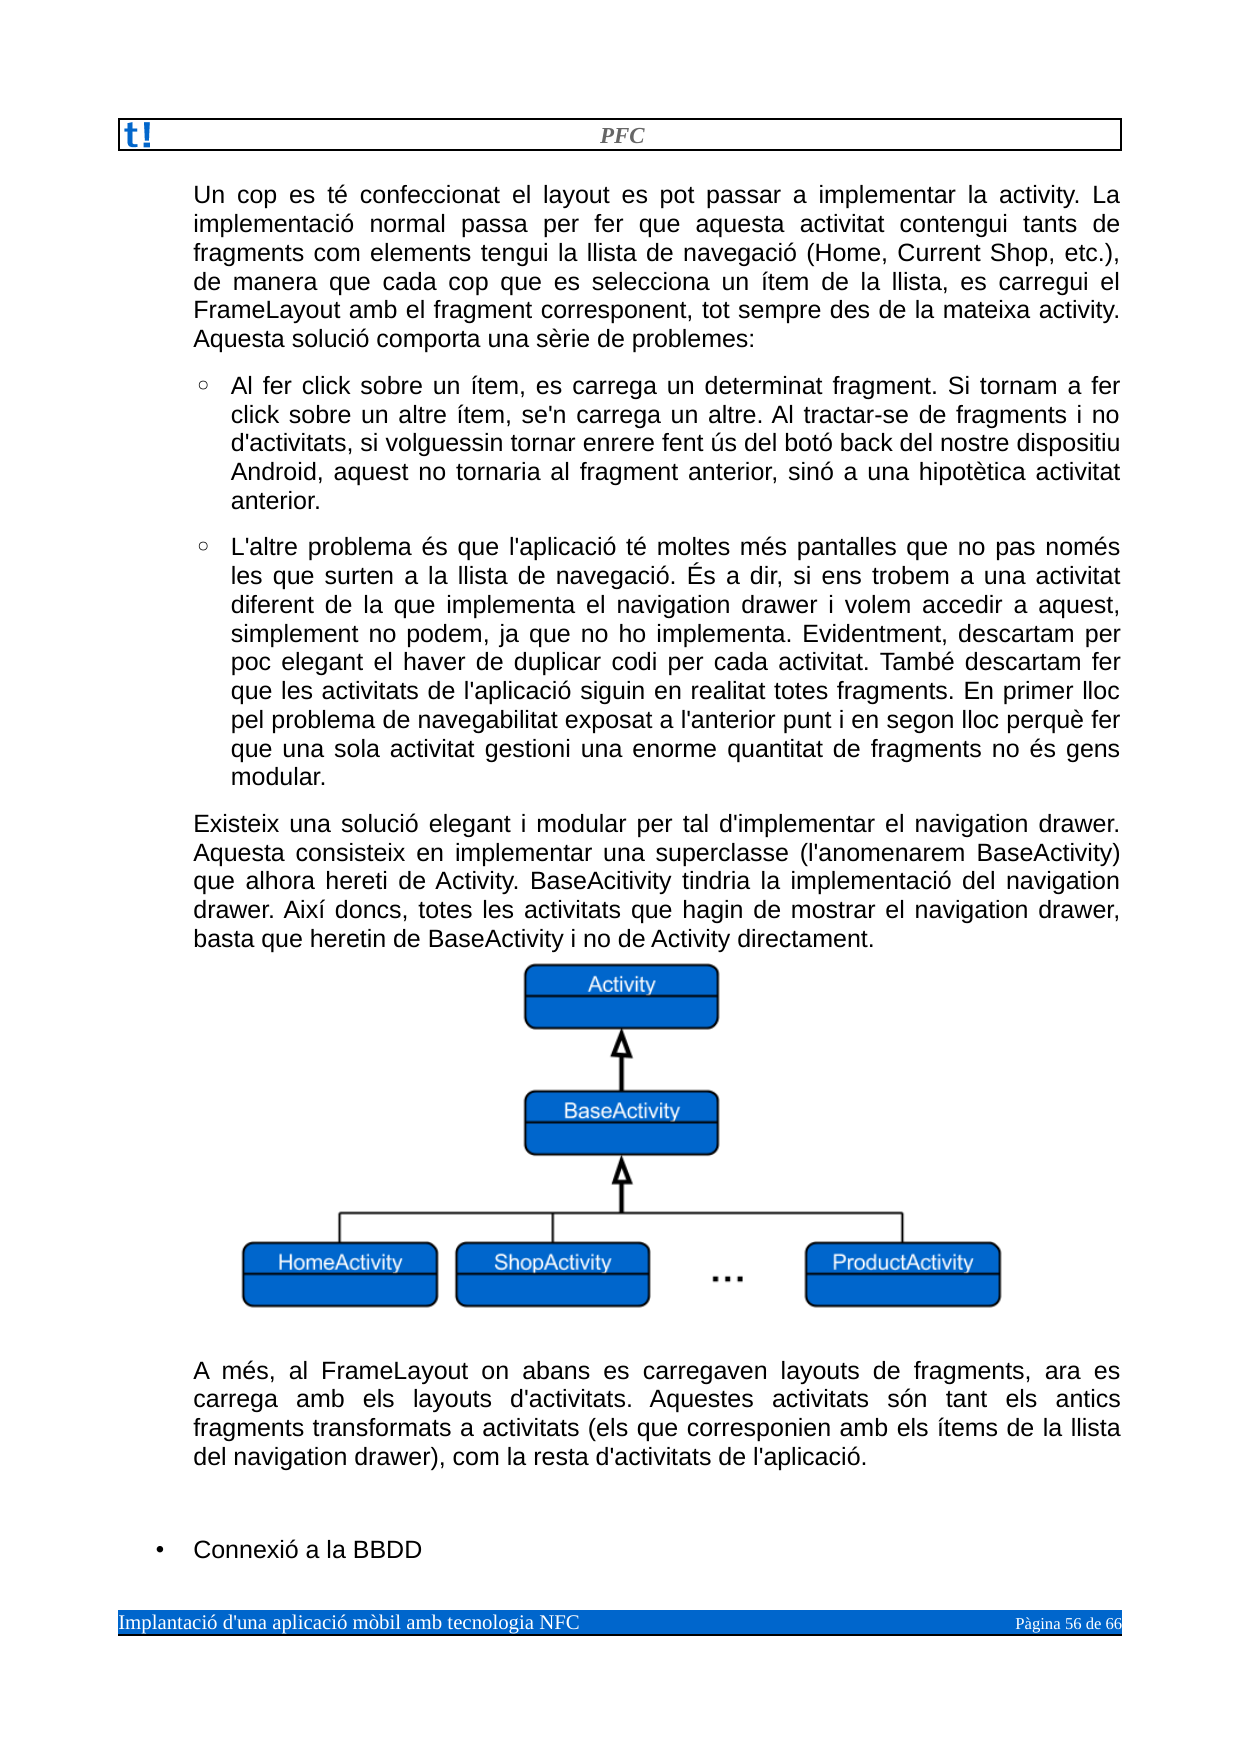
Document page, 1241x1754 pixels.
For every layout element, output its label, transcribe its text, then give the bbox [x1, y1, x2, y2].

list L'altre problema és que l'aplicació té moltes més pantalles que no pas només les que surten a la llista de navegació. És a dir, si ens trobem a una activitat diferent de la que implementa el navigation drawer i volem accedir a aquest, simplement no podem, ja que no ho implementa. Evidentment, descartam per poc elegant el haver de duplicar codi per cada activitat. També descartam fer que les activitats de l'aplicació siguin en realitat totes fragments. En primer lloc pel problema de navegabilitat exposat a l'anterior punt i en segon lloc perquè fer que una sola activitat gestioni una enorme quantitat de fragments no és gens modular. [193, 532, 1122, 791]
list Connexió a la BBDD [156, 1535, 1122, 1564]
list Al fer click sobre un ítem, es carrega un determinat fragment. Si tornam a fer click sobre un altre ítem, se'n carrega un altre. Al tractar-se de fragments i no d'activitats, si volguessin tornar enrere fent ús del botó back del nostre dispositiu Android, aquest no tornaria al fragment anterior, sinó a una hipotètica activitat anterior. [193, 371, 1122, 514]
list Un cop es té confeccionat el layout es pot passar a implementar la activity. La implementació normal passa per fer que aquesta activitat contengui tants de fragments com elements tengui la llista de navegació (Home, Current Shop, etc.), de manera que cada cop que es selecciona un ítem de la llista, es carregui el FrameLayout amb el fragment corresponent, tot sempre des de la mateixa activity. Aquesta solució comporta una sèrie de problemes: [156, 181, 1122, 353]
list A més, al FrameLayout on abans es carregaven layouts de fragments, ara es carrega amb els layouts d'activitats. Aquestes activitats són tant els antics fragments transformats a activitats (els que corresponien amb els ítems de la llista del navigation drawer), com la resta d'activitats de l'aplicació. [156, 1356, 1122, 1471]
list Existeix una solució elegant i modular per tal d'implementar el navigation drawer. Aquesta consisteix en implementar una superclasse (l'anomenarem BaseActivity) que alhora hereti de Activity. BaseAcitivity tindria la implementació del navigation drawer. Així doncs, totes les activitats que hagin de mostrar el navigation drawer, basta que heretin de BaseActivity i no de Activity directament. [156, 809, 1122, 953]
picture [236, 961, 1004, 1310]
picture [123, 121, 151, 148]
